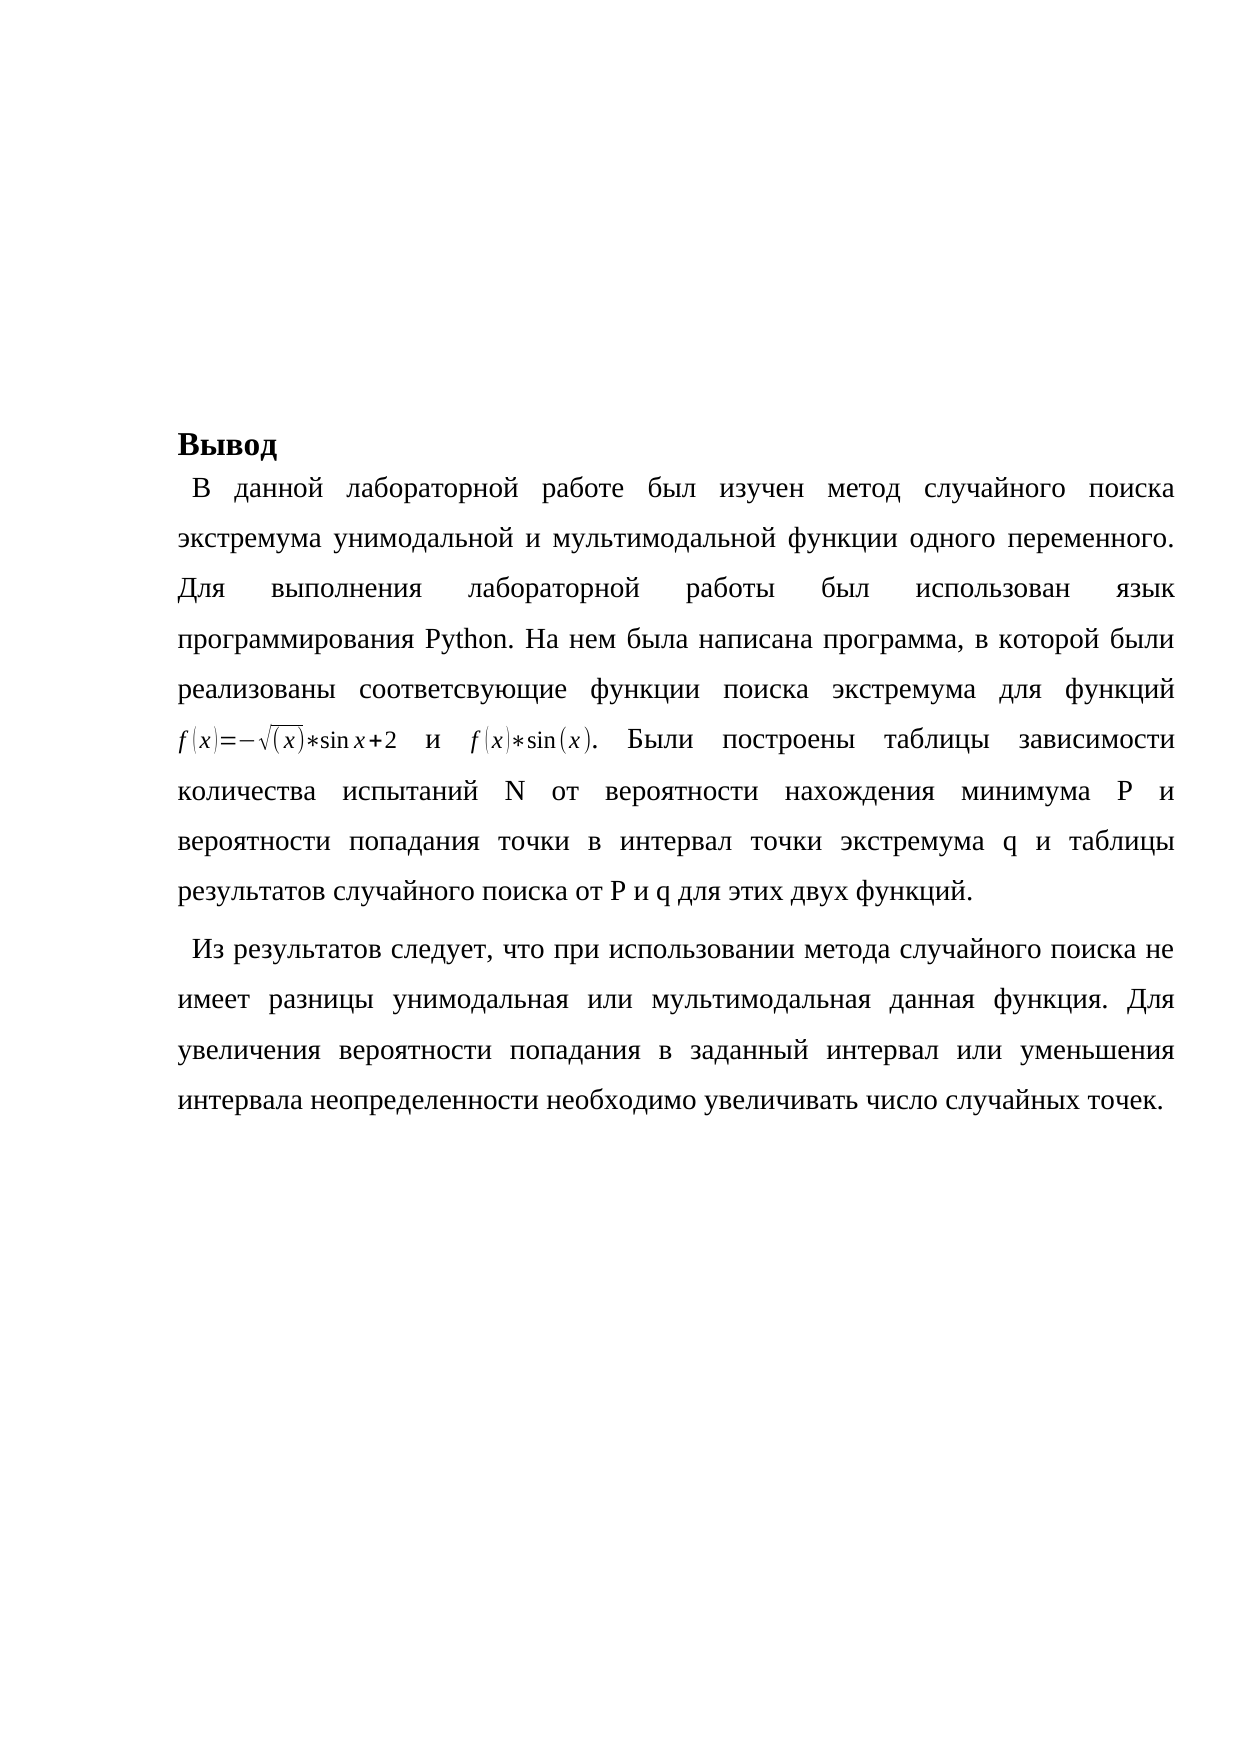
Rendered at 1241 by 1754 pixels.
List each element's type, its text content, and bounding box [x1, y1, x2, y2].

subtitle Вывод [177, 424, 1176, 462]
subtitle В данной лабораторной работе был изучен метод случайного поиска экстремума унимодальной и мультимодальной функции одного переменного. Для выполнения лабораторной работы был использован язык программирования Python. На нем была написана программа, в которой были реализованы соответсвующие функции поиска экстремума для функций и . Были построены таблицы зависимости количества испытаний N от вероятности нахождения минимума P и вероятности попадания точки в интервал точки экстремума q и таблицы результатов случайного поиска от P и q для этих двух функций. [177, 470, 1176, 907]
subtitle Из результатов следует, что при использовании метода случайного поиска не имеет разницы унимодальная или мультимодальная данная функция. Для увеличения вероятности попадания в заданный интервал или уменьшения интервала неопределенности необходимо увеличивать число случайных точек. [177, 931, 1176, 1116]
